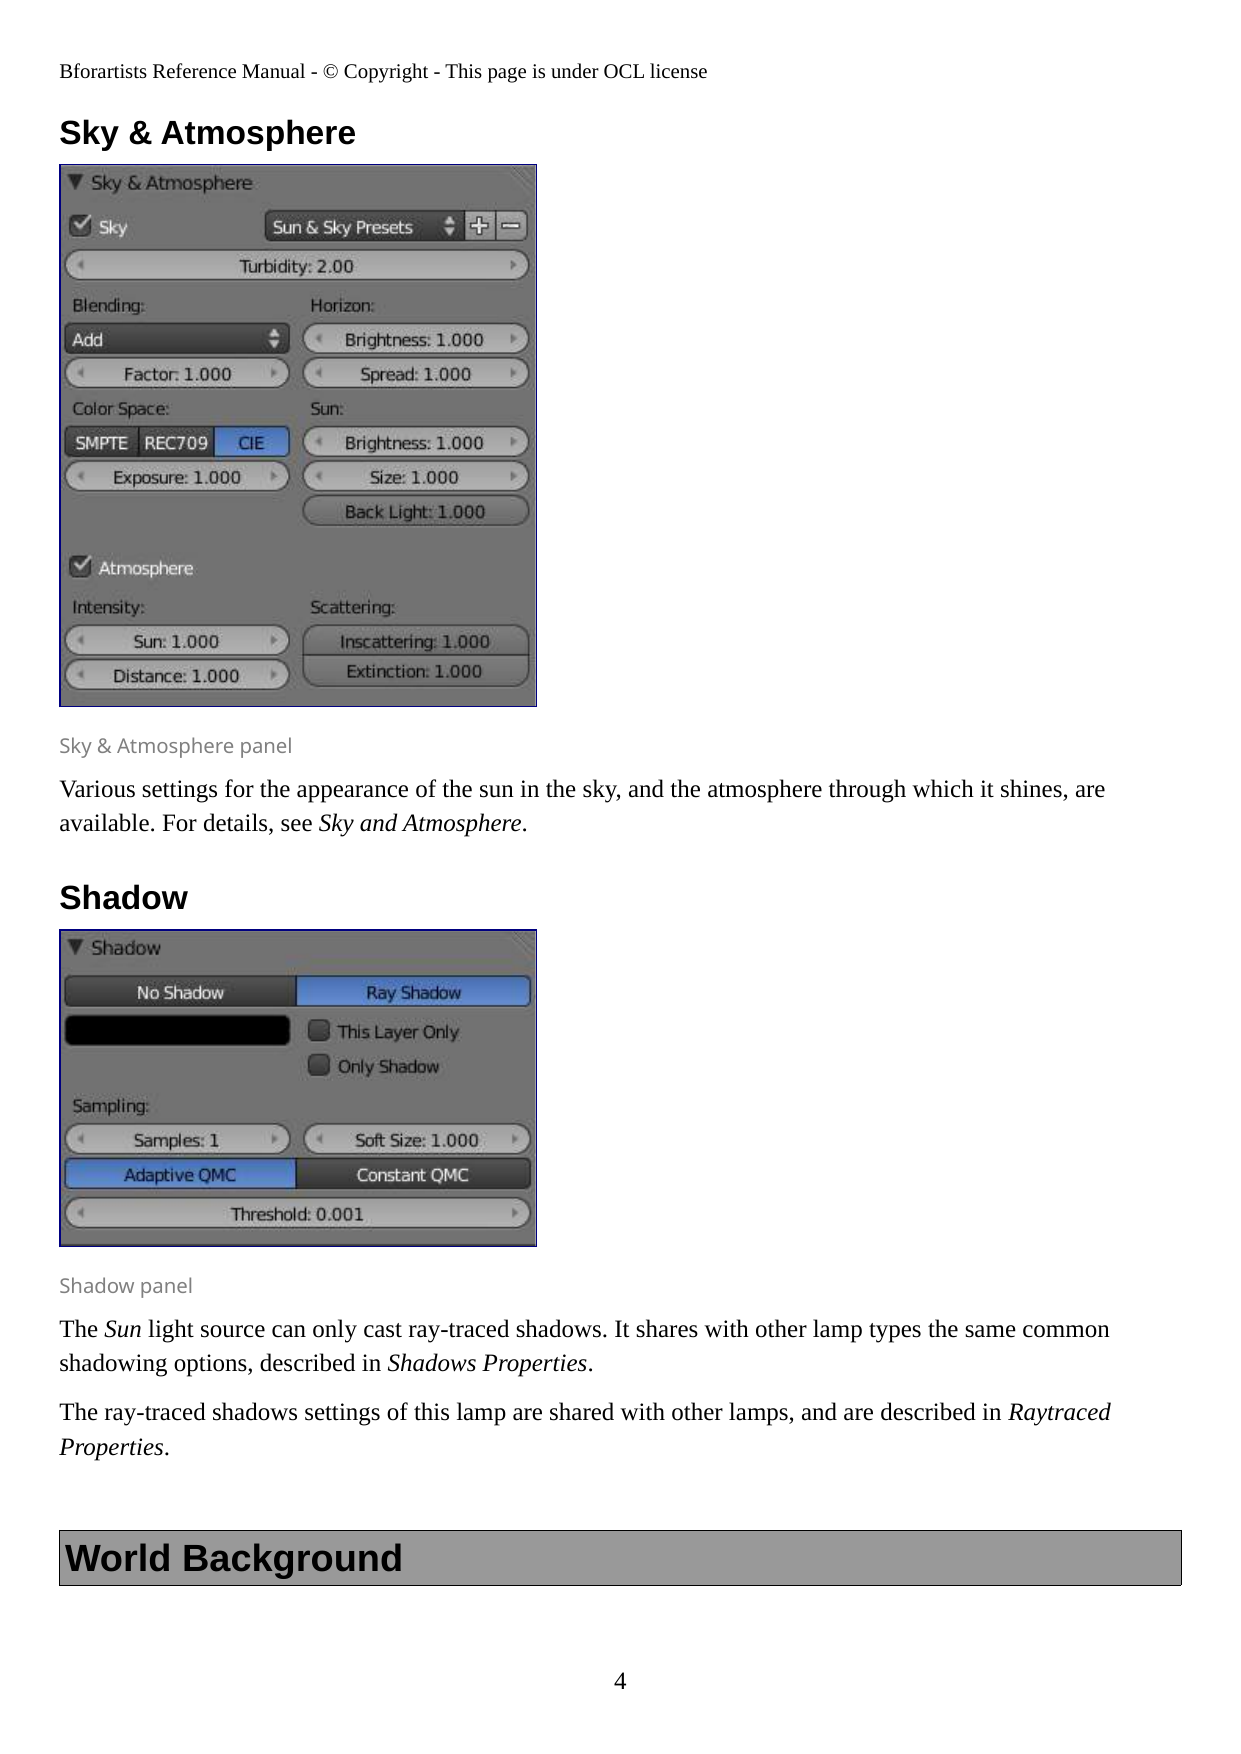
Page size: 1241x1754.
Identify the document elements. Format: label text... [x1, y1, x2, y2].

picture [61, 931, 536, 1246]
text Various settings for the appearance of the sun in the sky, and the atmosphere through which it shines, are available. For details, see Sky and Atmosphere. [59, 774, 1181, 837]
picture [61, 165, 536, 706]
text The ray-traced shadows settings of this lamp are shared with other lamps, and are described in Raytraced Properties. [59, 1397, 1181, 1460]
subtitle Sky & Atmosphere [59, 113, 1181, 151]
text Sky & Atmosphere panel [59, 728, 1181, 759]
text The Sun light source can only cast ray-traced shadows. It shares with other lamp types the same common shadowing options, described in Shadows Properties. [59, 1314, 1181, 1377]
text Shadow panel [59, 1268, 1181, 1299]
subtitle Shadow [59, 878, 1181, 917]
table_header World Background [60, 1531, 1181, 1585]
